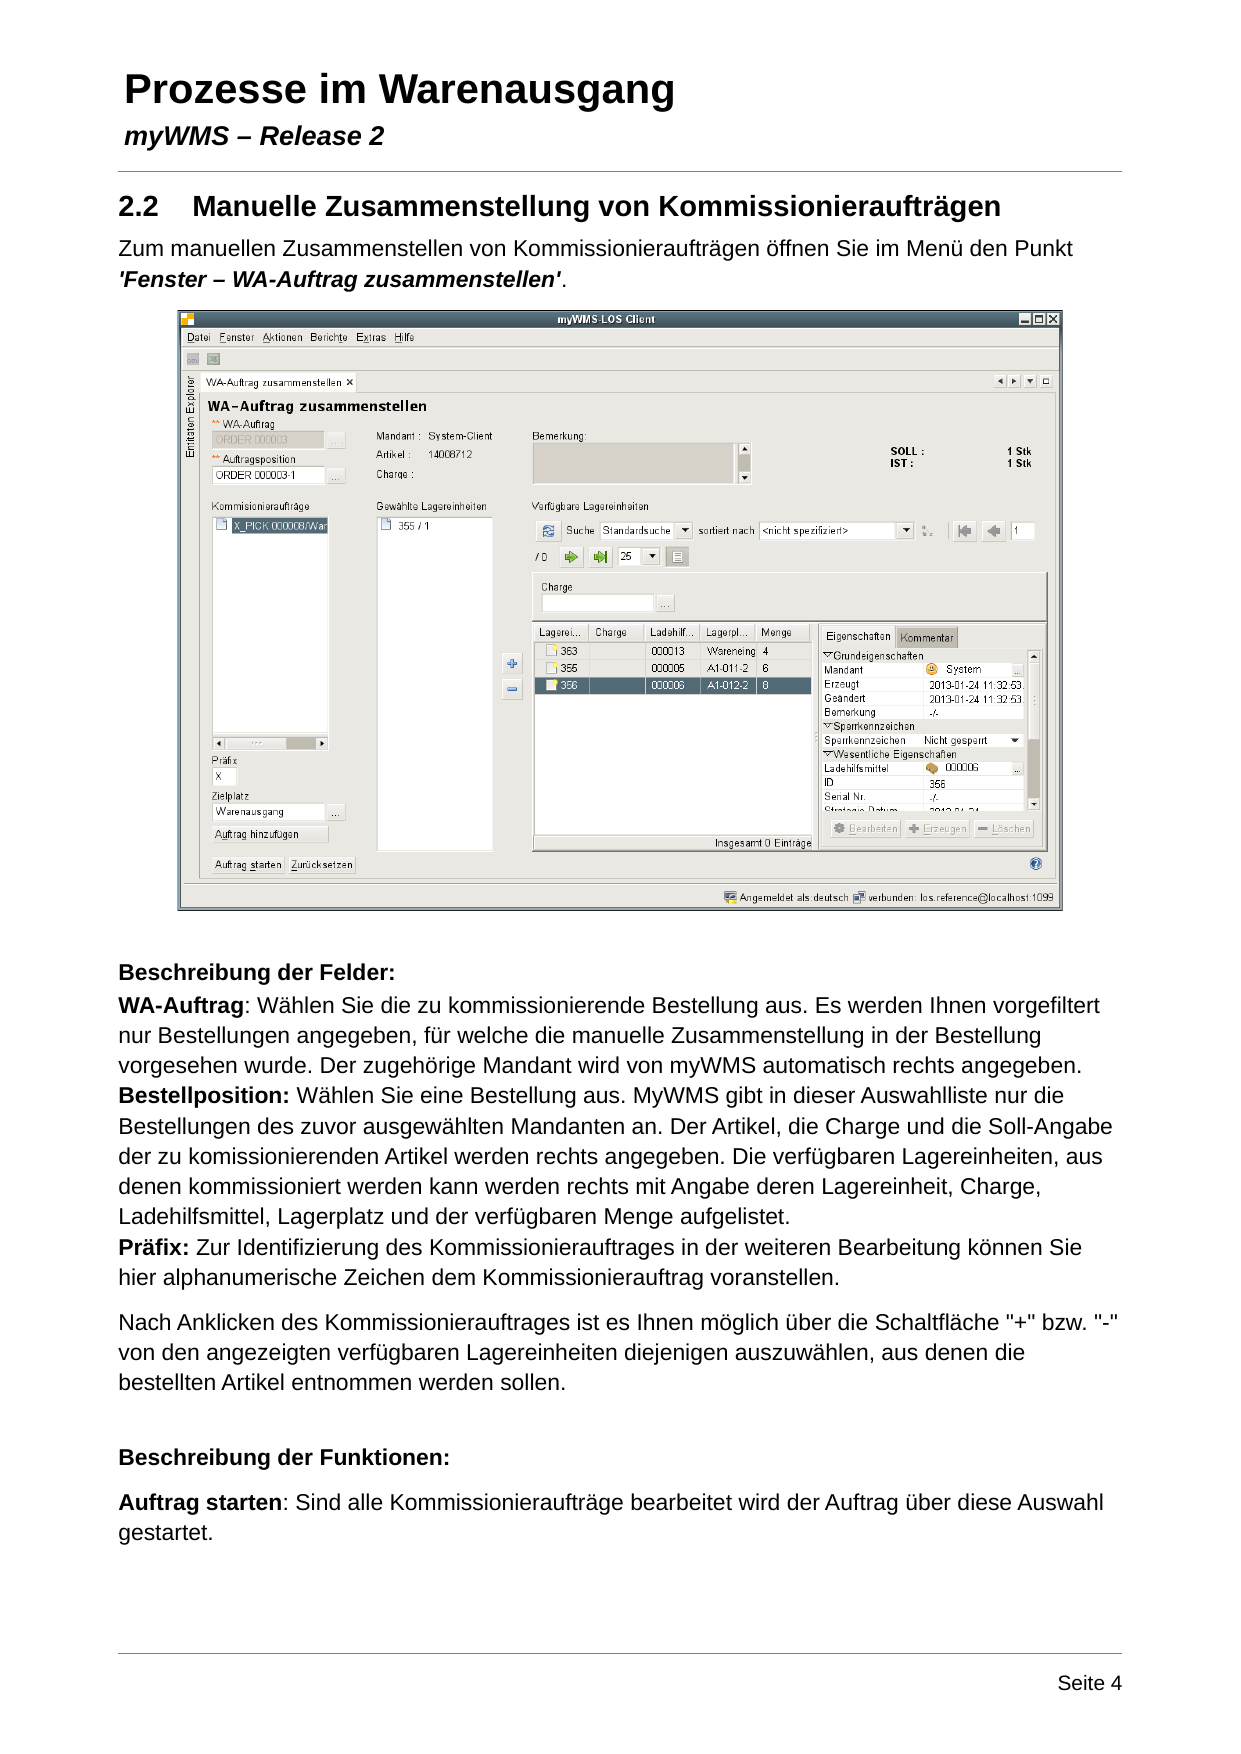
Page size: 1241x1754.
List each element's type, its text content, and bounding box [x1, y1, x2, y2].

subtitle Manuelle Zusammenstellung von Kommissionieraufträgen [118, 189, 1122, 223]
text Beschreibung der Funktionen: [118, 1444, 1122, 1470]
text Auftrag starten: Sind alle Kommissionieraufträge bearbeitet wird der Auftrag über diese Auswahl gestartet. [118, 1489, 1122, 1545]
picture [177, 310, 1063, 911]
text Nach Anklicken des Kommissionierauftrages ist es Ihnen möglich über die Schaltfläche "+" bzw. "-" von den angezeigten verfügbaren Lagereinheiten diejenigen auszuwählen, aus denen die bestellten Artikel entnommen werden sollen. [118, 1308, 1122, 1425]
text WA-Auftrag: Wählen Sie die zu kommissionierende Bestellung aus. Es werden Ihnen vorgefiltert nur Bestellungen angegeben, für welche die manuelle Zusammenstellung in der Bestellung vorgesehen wurde. Der zugehörige Mandant wird von myWMS automatisch rechts angegeben. Bestellposition: Wählen Sie eine Bestellung aus. MyWMS gibt in dieser Auswahlliste nur die Bestellungen des zuvor ausgewählten Mandanten an. Der Artikel, die Charge und die Soll-Angabe der zu komissionierenden Artikel werden rechts angegeben. Die verfügbaren Lagereinheiten, aus denen kommissioniert werden kann werden rechts mit Angabe deren Lagereinheit, Charge, Ladehilfsmittel, Lagerplatz und der verfügbaren Menge aufgelistet. Präfix: Zur Identifizierung des Kommissionierauftrages in der weiteren Bearbeitung können Sie hier alphanumerische Zeichen dem Kommissionierauftrag voranstellen. [118, 992, 1122, 1290]
text Beschreibung der Felder: [118, 959, 1122, 985]
text Zum manuellen Zusammenstellen von Kommissionieraufträgen öffnen Sie im Menü den Punkt 'Fenster – WA-Auftrag zusammenstellen'. [118, 235, 1122, 292]
